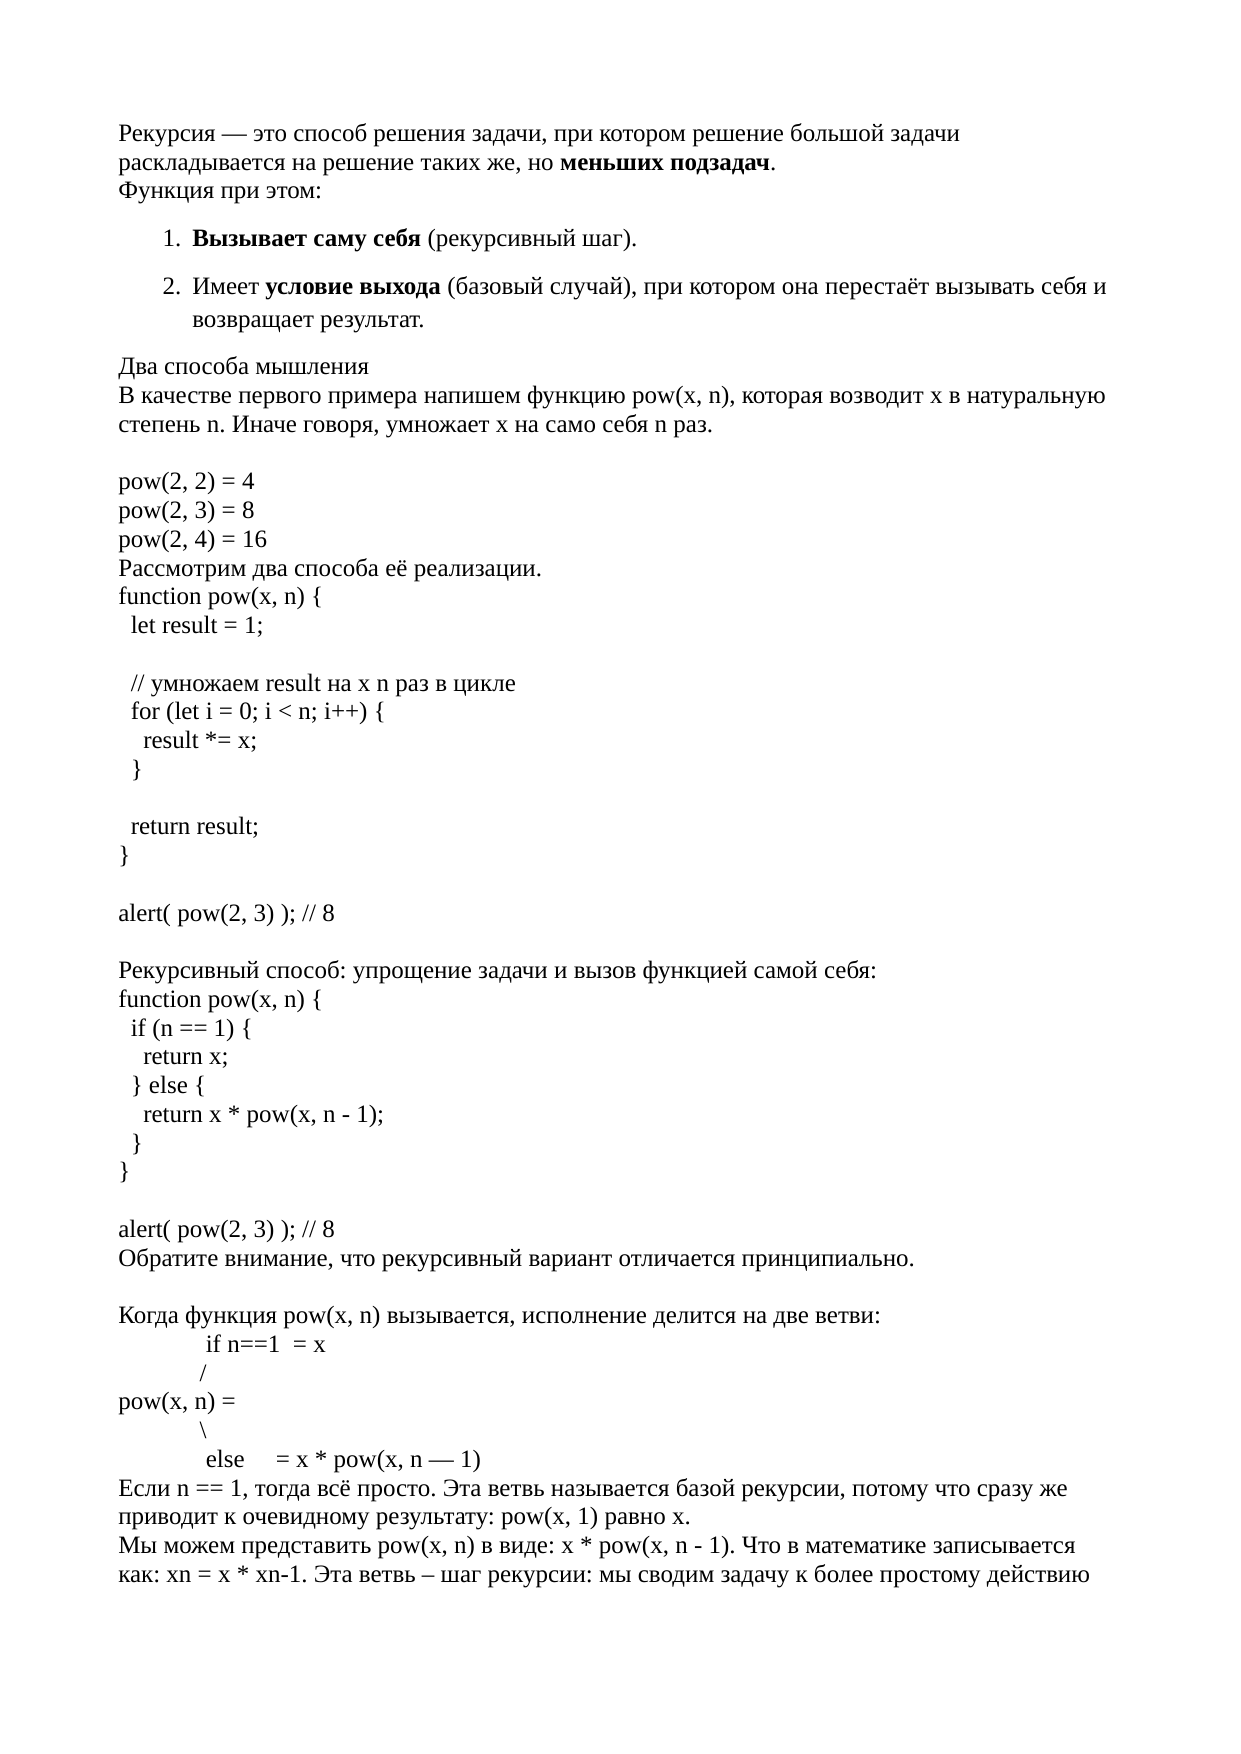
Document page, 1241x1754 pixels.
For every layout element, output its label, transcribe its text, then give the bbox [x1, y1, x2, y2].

text result *= x; [118, 725, 1122, 754]
text Два способа мышления [118, 351, 1122, 380]
text Если n == 1, тогда всё просто. Эта ветвь называется базой рекурсии, потому что сразу же приводит к очевидному результату: pow(x, 1) равно x. [118, 1473, 1122, 1530]
text Когда функция pow(x, n) вызывается, исполнение делится на две ветви: [118, 1300, 1122, 1329]
text // умножаем result на x n раз в цикле [118, 668, 1122, 696]
list Имеет условие выхода (базовый случай), при котором она перестаёт вызывать себя и возвращает результат. [162, 271, 1122, 333]
text / [118, 1358, 1122, 1386]
text if (n == 1) { [118, 1013, 1122, 1041]
text pow(2, 3) = 8 [118, 495, 1122, 524]
text Функция при этом: [118, 176, 1122, 204]
text } [118, 1128, 1122, 1156]
text } [118, 754, 1122, 783]
text function pow(x, n) { [118, 581, 1122, 610]
text return result; [118, 811, 1122, 840]
text } [118, 840, 1122, 869]
text return x * pow(x, n - 1); [118, 1099, 1122, 1128]
text В качестве первого примера напишем функцию pow(x, n), которая возводит x в натуральную степень n. Иначе говоря, умножает x на само себя n раз. [118, 380, 1122, 438]
text alert( pow(2, 3) ); // 8 [118, 898, 1122, 926]
text } else { [118, 1070, 1122, 1099]
text for (let i = 0; i < n; i++) { [118, 696, 1122, 725]
text function pow(x, n) { [118, 984, 1122, 1013]
text } [118, 1156, 1122, 1185]
text else = x * pow(x, n — 1) [118, 1444, 1122, 1473]
text Обратите внимание, что рекурсивный вариант отличается принципиально. [118, 1243, 1122, 1271]
text Рекурсия — это способ решения задачи, при котором решение большой задачи раскладывается на решение таких же, но меньших подзадач. [118, 118, 1122, 176]
text let result = 1; [118, 610, 1122, 639]
text pow(2, 2) = 4 [118, 466, 1122, 495]
text return x; [118, 1041, 1122, 1070]
text Рассмотрим два способа её реализации. [118, 553, 1122, 581]
text \ [118, 1415, 1122, 1444]
list Вызывает саму себя (рекурсивный шаг). [162, 223, 1122, 252]
text alert( pow(2, 3) ); // 8 [118, 1214, 1122, 1243]
text if n==1 = x [118, 1329, 1122, 1358]
text pow(x, n) = [118, 1386, 1122, 1415]
text Мы можем представить pow(x, n) в виде: x * pow(x, n - 1). Что в математике записывается как: xn = x * xn-1. Эта ветвь – шаг рекурсии: мы сводим задачу к более простому действию [118, 1530, 1122, 1588]
text pow(2, 4) = 16 [118, 524, 1122, 553]
text Рекурсивный способ: упрощение задачи и вызов функцией самой себя: [118, 955, 1122, 984]
